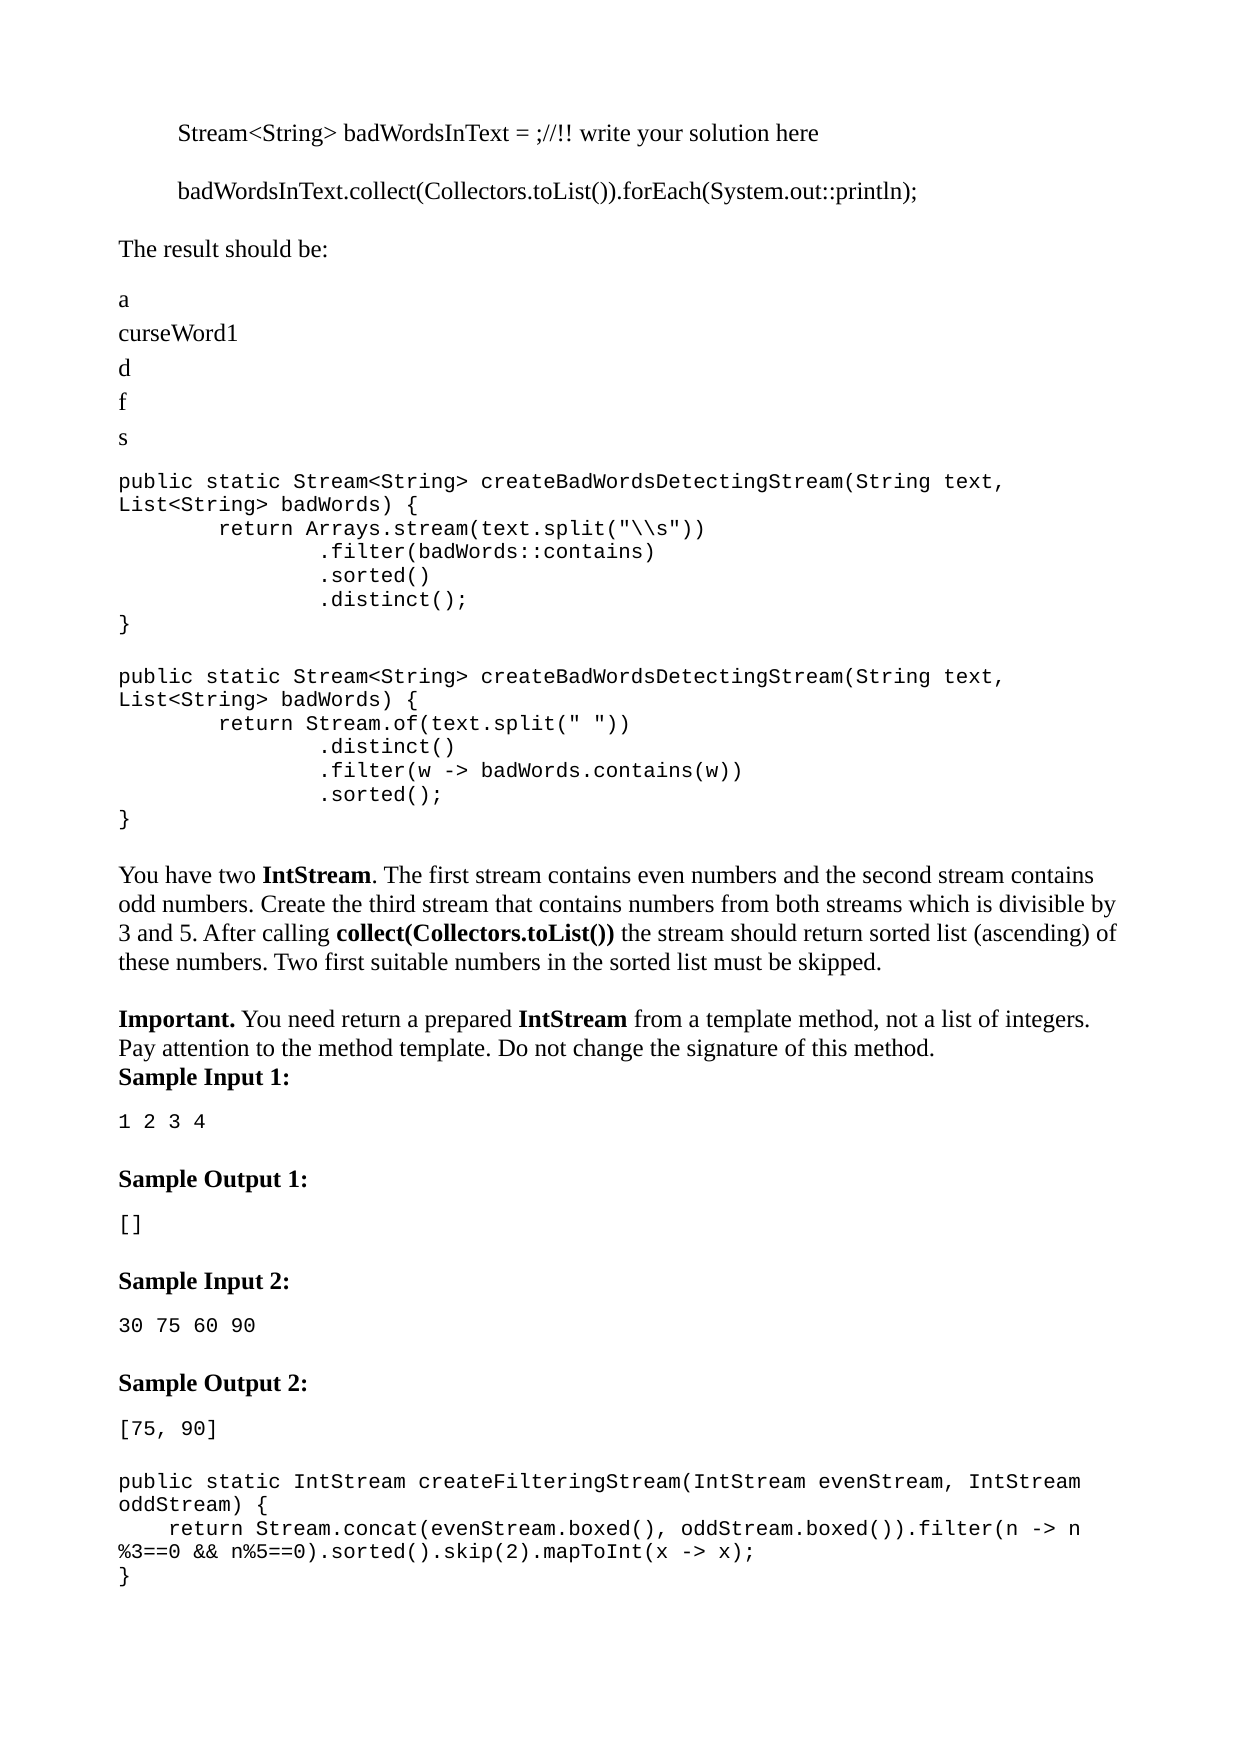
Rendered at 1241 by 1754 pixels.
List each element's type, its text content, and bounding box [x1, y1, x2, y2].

text .distinct() [118, 737, 1122, 760]
text .sorted() [118, 565, 1122, 589]
text The result should be: [118, 234, 1122, 263]
text .filter(badWords::contains) [118, 542, 1122, 565]
text Stream<String> badWordsInText = ;//!! write your solution here [177, 118, 1063, 147]
text return Stream.of(text.split(" ")) [118, 713, 1122, 737]
text You have two IntStream. The first stream contains even numbers and the second stream contains odd numbers. Create the third stream that contains numbers from both streams which is divisible by 3 and 5. After calling collect(Collectors.toList()) the stream should return sorted list (ascending) of these numbers. Two first suitable numbers in the sorted list must be skipped. Important. You need return a prepared IntStream from a template method, not a list of integers. Pay attention to the method template. Do not change the signature of this method. [118, 861, 1122, 1062]
text .filter(w -> badWords.contains(w)) [118, 760, 1122, 784]
text badWordsInText.collect(Collectors.toList()).forEach(System.out::println); [177, 176, 1063, 205]
text } [118, 612, 1122, 636]
text public static Stream<String> createBadWordsDetectingStream(String text, List<String> badWords) { [118, 471, 1122, 518]
text public static Stream<String> createBadWordsDetectingStream(String text, List<String> badWords) { [118, 666, 1122, 713]
text } [118, 1565, 1122, 1589]
text 30 75 60 90 [118, 1315, 1122, 1339]
text Sample Output 2: [118, 1368, 1122, 1397]
text Sample Input 2: [118, 1266, 1122, 1295]
text .sorted(); [118, 784, 1122, 807]
text Sample Output 1: [118, 1164, 1122, 1193]
text Sample Input 1: [118, 1062, 1122, 1091]
text a curseWord1 d f s [118, 284, 1122, 450]
text public static IntStream createFilteringStream(IntStream evenStream, IntStream oddStream) { [118, 1471, 1122, 1518]
text } [118, 807, 1122, 831]
text .distinct(); [118, 589, 1122, 612]
text 1 2 3 4 [118, 1111, 1122, 1134]
text return Arrays.stream(text.split("\\s")) [118, 518, 1122, 542]
text [] [118, 1213, 1122, 1237]
text [75, 90] [118, 1417, 1122, 1441]
text return Stream.concat(evenStream.boxed(), oddStream.boxed()).filter(n -> n%3==0 && n%5==0).sorted().skip(2).mapToInt(x -> x); [118, 1518, 1122, 1565]
